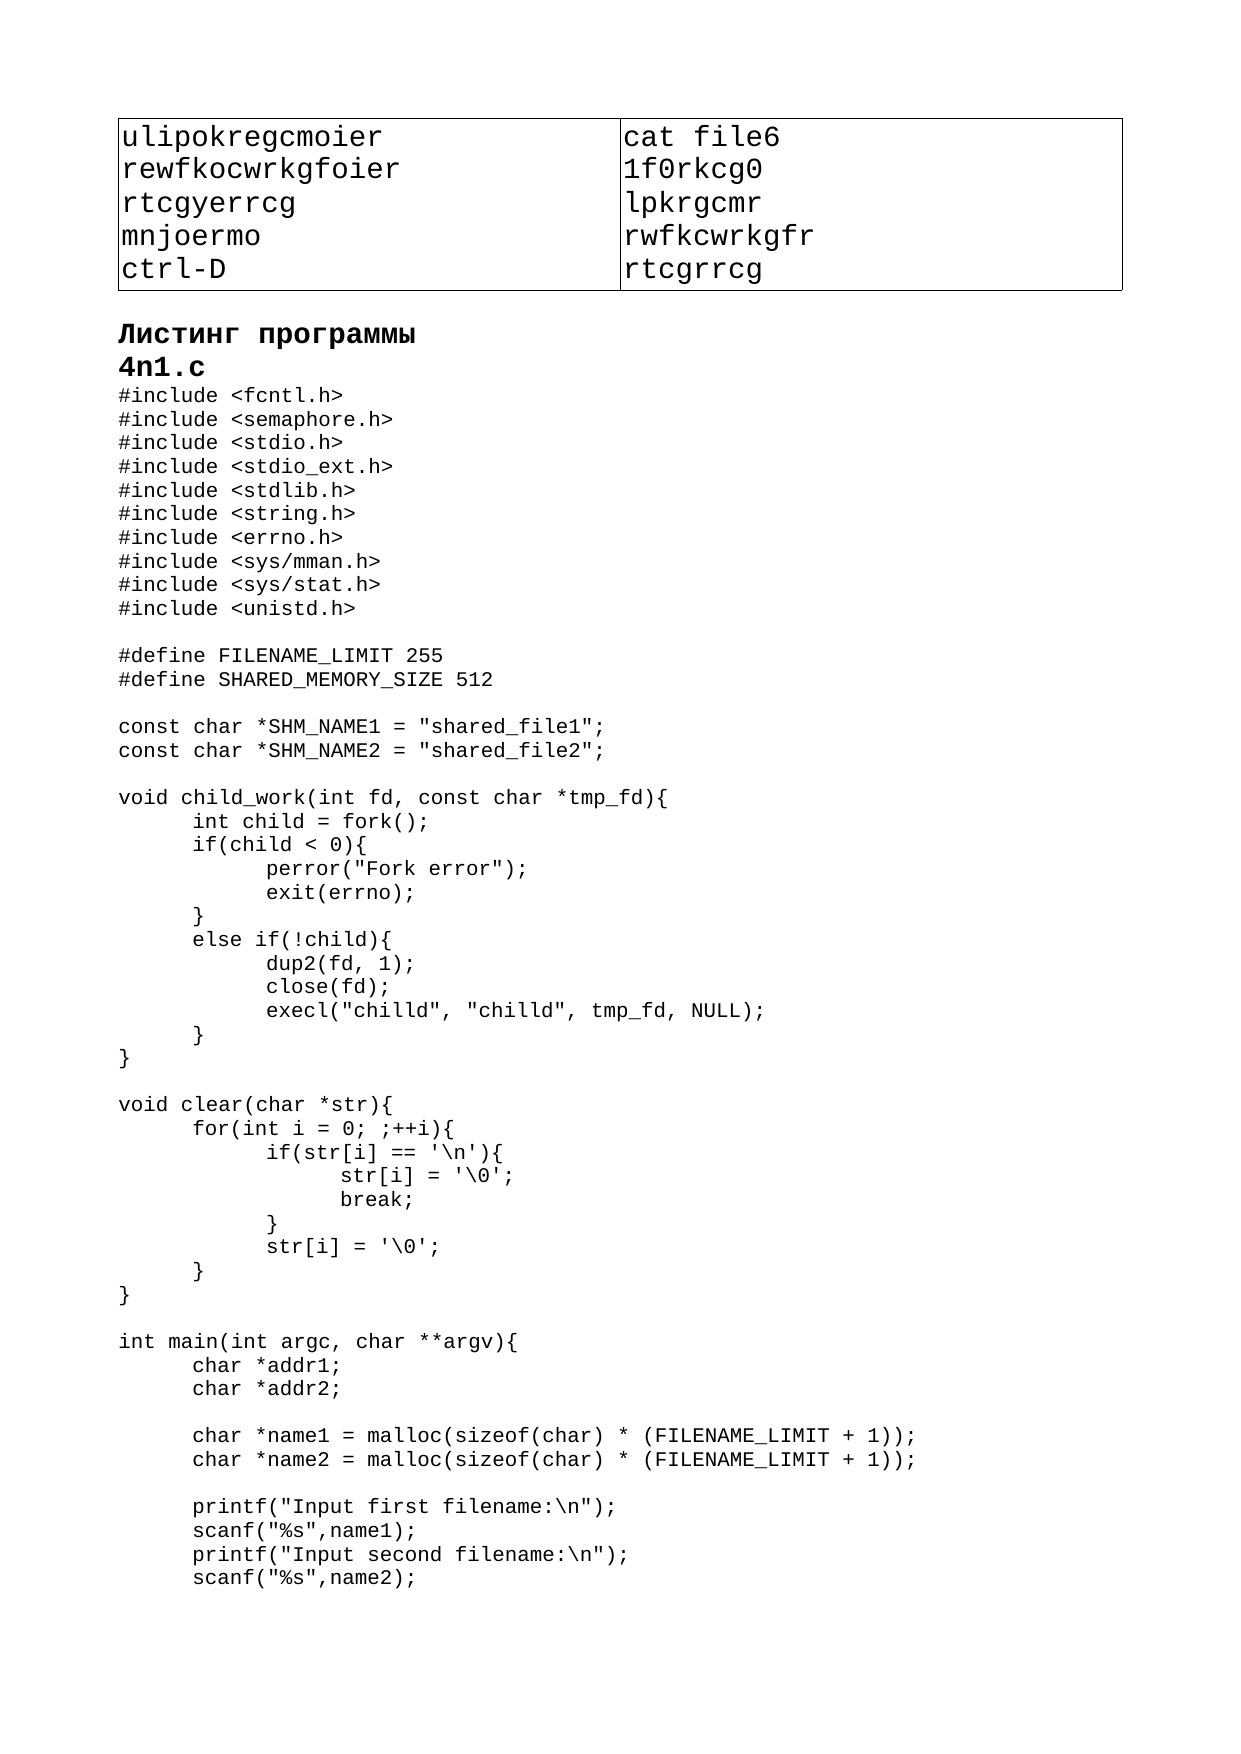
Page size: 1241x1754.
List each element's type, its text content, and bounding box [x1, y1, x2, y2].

text str[i] = '\0'; [118, 1165, 1122, 1189]
text } [118, 1213, 1122, 1236]
text #include <sys/mman.h> [118, 551, 1122, 574]
text #include <semaphore.h> [118, 409, 1122, 432]
text const char *SHM_NAME1 = "shared_file1"; [118, 716, 1122, 740]
text #include <errno.h> [118, 527, 1122, 551]
text char *name1 = malloc(sizeof(char) * (FILENAME_LIMIT + 1)); [118, 1426, 1122, 1449]
text Листинг программы [118, 319, 1122, 352]
text else if(!child){ [118, 929, 1122, 953]
text #include <fcntl.h> [118, 385, 1122, 409]
text } [118, 1023, 1122, 1047]
text perror("Fork error"); [118, 858, 1122, 882]
text int child = fork(); [118, 811, 1122, 834]
text for(int i = 0; ;++i){ [118, 1118, 1122, 1142]
text #include <sys/stat.h> [118, 574, 1122, 598]
text void clear(char *str){ [118, 1094, 1122, 1118]
text #define FILENAME_LIMIT 255 [118, 645, 1122, 669]
text #define SHARED_MEMORY_SIZE 512 [118, 669, 1122, 692]
text printf("Input first filename:\n"); [118, 1496, 1122, 1520]
text char *addr2; [118, 1378, 1122, 1402]
text break; [118, 1189, 1122, 1213]
text scanf("%s",name2); [118, 1567, 1122, 1591]
text const char *SHM_NAME2 = "shared_file2"; [118, 740, 1122, 763]
text printf("Input second filename:\n"); [118, 1544, 1122, 1567]
text dup2(fd, 1); [118, 953, 1122, 976]
text execl("chilld", "chilld", tmp_fd, NULL); [118, 1000, 1122, 1023]
text } [118, 1260, 1122, 1284]
text 4n1.c [118, 352, 1122, 385]
table_cell cat file6 1f0rkcg0 lpkrgcmr rwfkcwrkgfr rtcgrrcg [621, 119, 1122, 290]
text #include <stdio.h> [118, 432, 1122, 456]
text str[i] = '\0'; [118, 1236, 1122, 1260]
text #include <unistd.h> [118, 598, 1122, 622]
text void child_work(int fd, const char *tmp_fd){ [118, 787, 1122, 811]
text if(str[i] == '\n'){ [118, 1142, 1122, 1165]
text char *addr1; [118, 1354, 1122, 1378]
text } [118, 1284, 1122, 1307]
text scanf("%s",name1); [118, 1520, 1122, 1544]
text exit(errno); [118, 882, 1122, 905]
text #include <string.h> [118, 503, 1122, 527]
text if(child < 0){ [118, 834, 1122, 858]
text int main(int argc, char **argv){ [118, 1331, 1122, 1354]
table_cell ulipokregcmoier rewfkocwrkgfoier rtcgyerrcg mnjoermo ctrl-D [119, 119, 620, 290]
text } [118, 905, 1122, 929]
text char *name2 = malloc(sizeof(char) * (FILENAME_LIMIT + 1)); [118, 1449, 1122, 1473]
text close(fd); [118, 976, 1122, 1000]
text #include <stdio_ext.h> [118, 456, 1122, 480]
text } [118, 1047, 1122, 1071]
text #include <stdlib.h> [118, 480, 1122, 503]
